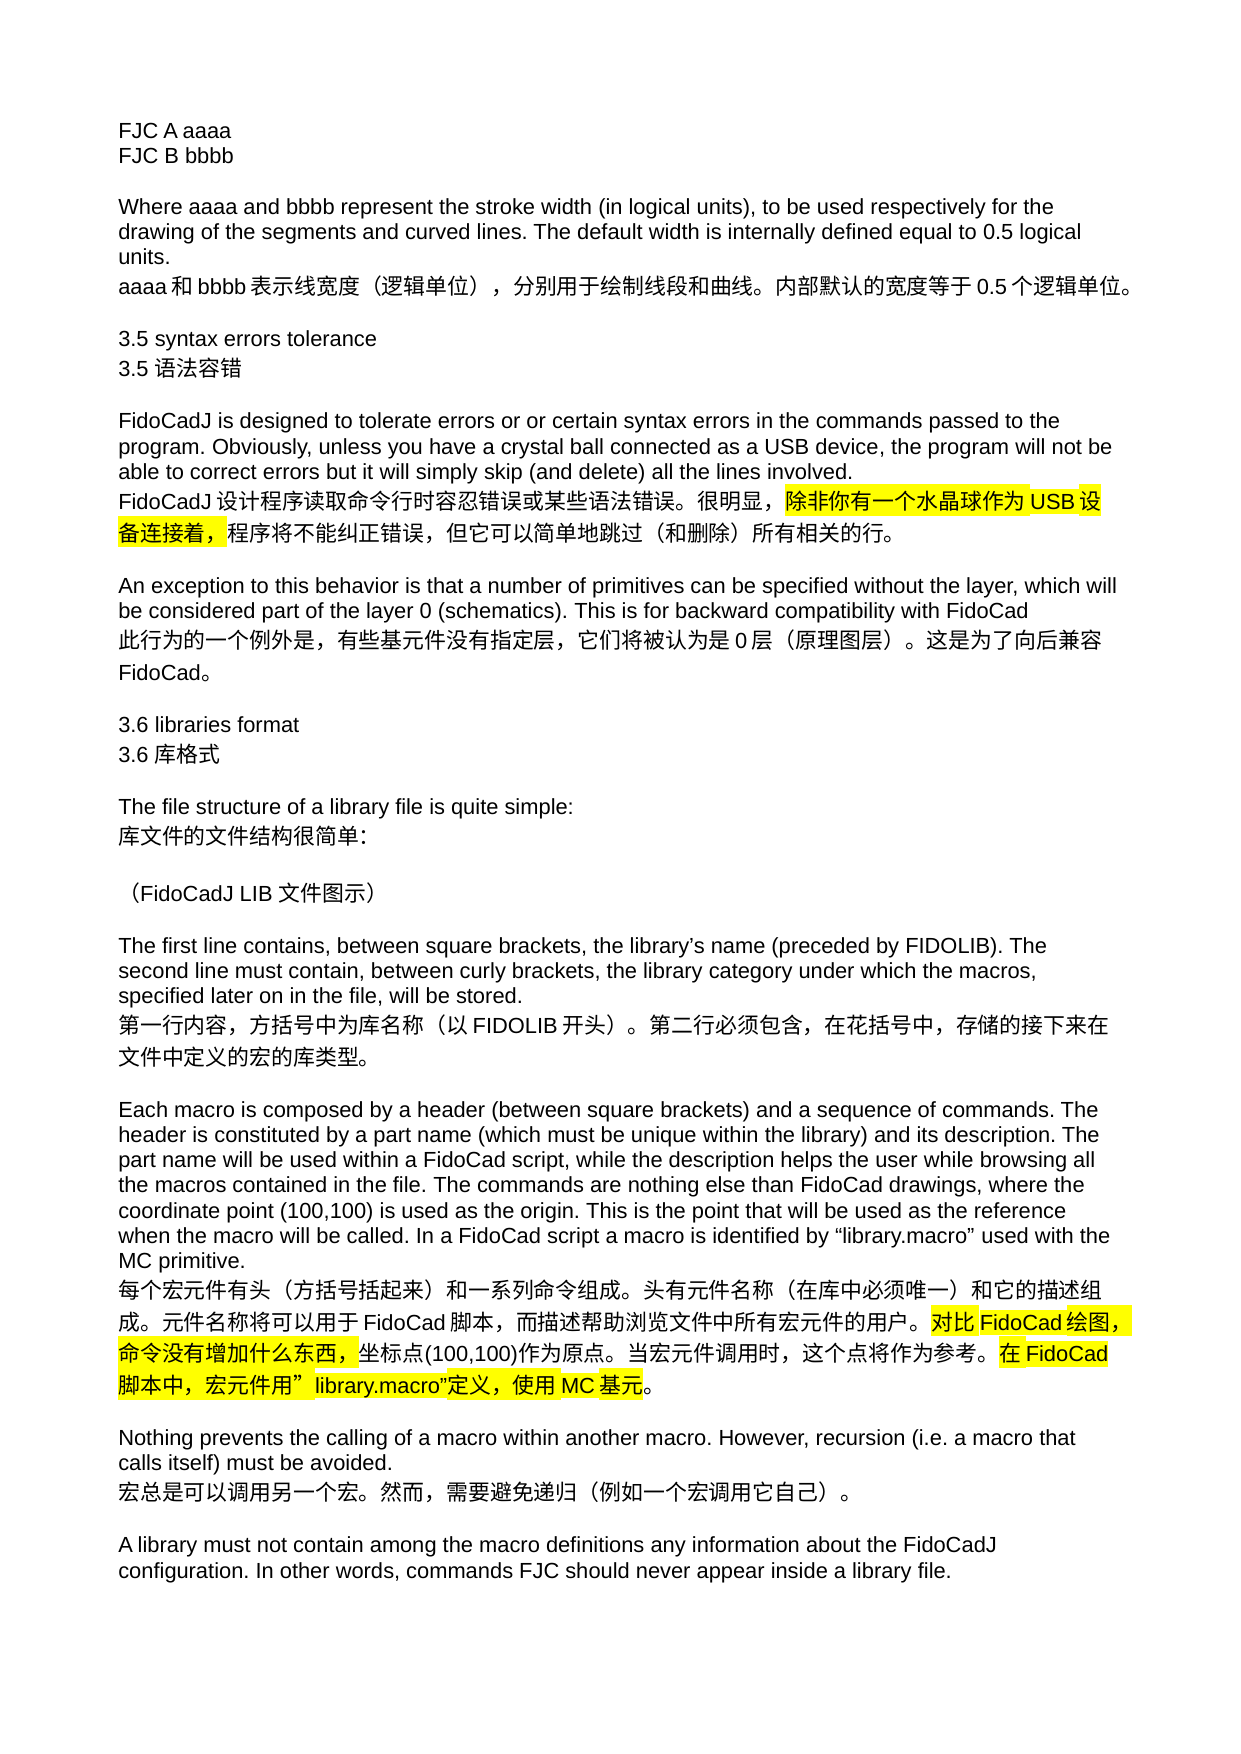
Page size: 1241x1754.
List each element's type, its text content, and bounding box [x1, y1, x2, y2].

text Nothing prevents the calling of a macro within another macro. However, recursion (i.e. a macro that calls itself) must be avoided. [118, 1425, 1122, 1475]
text Each macro is composed by a header (between square brackets) and a sequence of commands. The header is constituted by a part name (which must be unique within the library) and its description. The part name will be used within a FidoCad script, while the description helps the user while browsing all the macros contained in the file. The commands are nothing else than FidoCad drawings, where the coordinate point (100,100) is used as the origin. This is the point that will be used as the reference when the macro will be called. In a FidoCad script a macro is identified by “library.macro” used with the MC primitive. [118, 1097, 1122, 1273]
text 宏总是可以调用另一个宏。然而，需要避免递归（例如一个宏调用它自己）。 [118, 1475, 1122, 1507]
text A library must not contain among the macro definitions any information about the FidoCadJ configuration. In other words, commands FJC should never appear inside a library file. [118, 1532, 1122, 1583]
text FidoCadJ is designed to tolerate errors or or certain syntax errors in the commands passed to the program. Obviously, unless you have a crystal ball connected as a USB device, the program will not be able to correct errors but it will simply skip (and delete) all the lines involved. [118, 408, 1122, 484]
text 每个宏元件有头（方括号括起来）和一系列命令组成。头有元件名称（在库中必须唯一）和它的描述组成。元件名称将可以用于FidoCad脚本，而描述帮助浏览文件中所有宏元件的用户。对比FidoCad绘图，命令没有增加什么东西，坐标点(100,100)作为原点。当宏元件调用时，这个点将作为参考。在FidoCad脚本中，宏元件用”library.macro”定义，使用MC基元。 [118, 1273, 1122, 1400]
text 第一行内容，方括号中为库名称（以FIDOLIB开头）。第二行必须包含，在花括号中，存储的接下来在文件中定义的宏的库类型。 [118, 1008, 1122, 1071]
text The first line contains, between square brackets, the library’s name (preceded by FIDOLIB). The second line must contain, between curly brackets, the library category under which the macros, specified later on in the file, will be stored. [118, 932, 1122, 1008]
text 3.5 语法容错 [118, 351, 1122, 383]
text Where aaaa and bbbb represent the stroke width (in logical units), to be used respectively for the drawing of the segments and curved lines. The default width is internally defined equal to 0.5 logical units. [118, 194, 1122, 269]
text FJC B bbbb [118, 143, 1122, 168]
text 3.5 syntax errors tolerance [118, 326, 1122, 351]
text 库文件的文件结构很简单： [118, 819, 1122, 850]
text The file structure of a library file is quite simple: [118, 793, 1122, 819]
text （FidoCadJ LIB 文件图示） [118, 876, 1122, 907]
text aaaa和bbbb表示线宽度（逻辑单位），分别用于绘制线段和曲线。内部默认的宽度等于0.5个逻辑单位。 [118, 269, 1122, 301]
text FJC A aaaa [118, 118, 1122, 143]
text 3.6 libraries format [118, 711, 1122, 737]
text 此行为的一个例外是，有些基元件没有指定层，它们将被认为是0层（原理图层）。这是为了向后兼容FidoCad。 [118, 623, 1122, 686]
text An exception to this behavior is that a number of primitives can be specified without the layer, which will be considered part of the layer 0 (schematics). This is for backward compatibility with FidoCad [118, 572, 1122, 623]
text 3.6 库格式 [118, 737, 1122, 768]
text FidoCadJ设计程序读取命令行时容忍错误或某些语法错误。很明显，除非你有一个水晶球作为USB设备连接着，程序将不能纠正错误，但它可以简单地跳过（和删除）所有相关的行。 [118, 484, 1122, 547]
